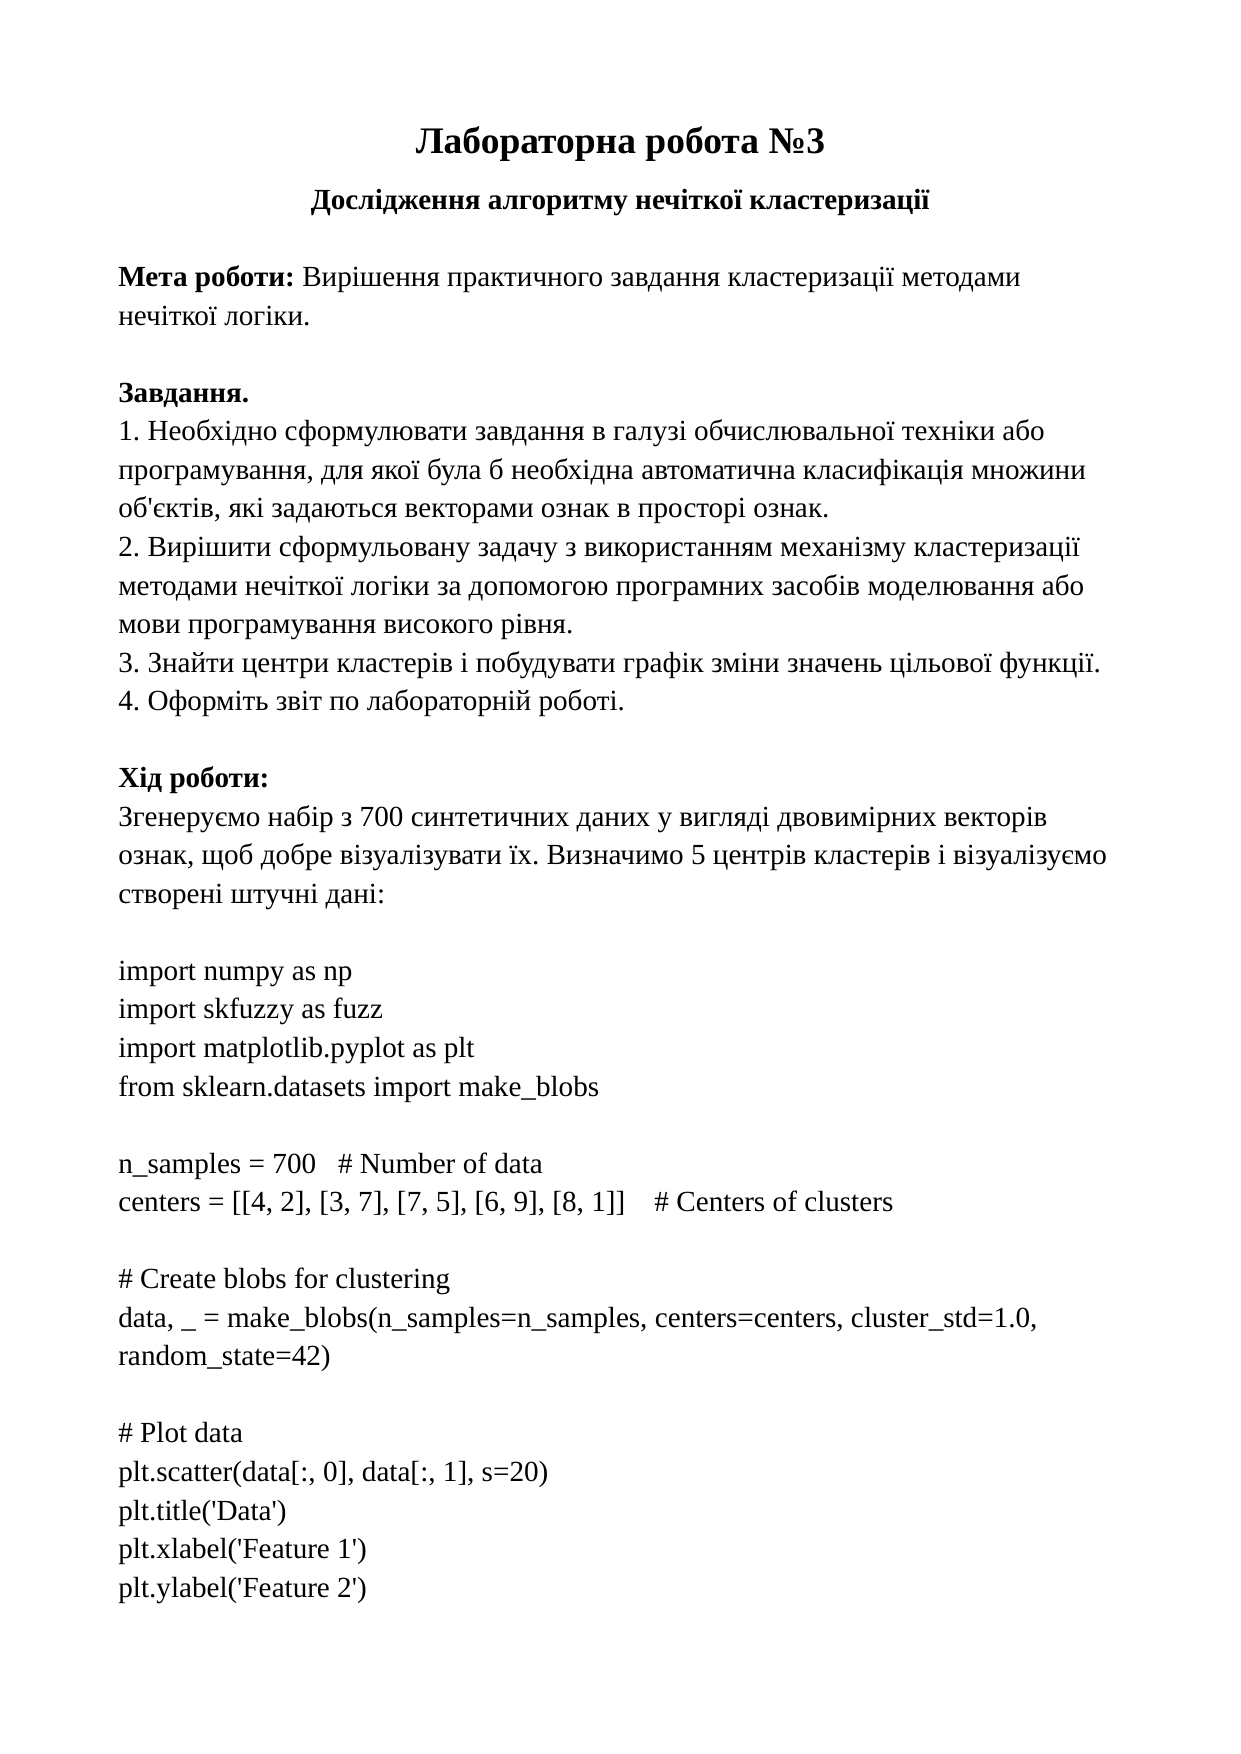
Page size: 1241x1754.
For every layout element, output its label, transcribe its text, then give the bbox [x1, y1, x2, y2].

text plt.scatter(data[:, 0], data[:, 1], s=20) [118, 1454, 1122, 1488]
text Лабораторна робота №3 [118, 118, 1122, 161]
text 2. Вирішити сформульовану задачу з використанням механізму кластеризації методами нечіткої логіки за допомогою програмних засобів моделювання або мови програмування високого рівня. [118, 529, 1122, 640]
text 3. Знайти центри кластерів і побудувати графік зміни значень цільової функції. [118, 645, 1122, 678]
text 4. Оформіть звіт по лабораторній роботі. [118, 683, 1122, 717]
text centers = [[4, 2], [3, 7], [7, 5], [6, 9], [8, 1]] # Centers of clusters [118, 1184, 1122, 1218]
text import matplotlib.pyplot as plt [118, 1030, 1122, 1064]
text data, _ = make_blobs(n_samples=n_samples, centers=centers, cluster_std=1.0, random_state=42) [118, 1300, 1122, 1372]
text plt.title('Data') [118, 1493, 1122, 1526]
text from sklearn.datasets import make_blobs [118, 1069, 1122, 1102]
text import numpy as np [118, 953, 1122, 987]
text Дослідження алгоритму нечіткої кластеризації [118, 182, 1122, 216]
text plt.xlabel('Feature 1') [118, 1531, 1122, 1565]
text plt.ylabel('Feature 2') [118, 1570, 1122, 1603]
text import skfuzzy as fuzz [118, 992, 1122, 1025]
text 1. Необхідно сформулювати завдання в галузі обчислювальної техніки або програмування, для якої була б необхідна автоматична класифікація множини об'єктів, які задаються векторами ознак в просторі ознак. [118, 413, 1122, 524]
text Завдання. [118, 375, 1122, 408]
text Згенеруємо набір з 700 синтетичних даних у вигляді двовимірних векторів ознак, щоб добре візуалізувати їх. Визначимо 5 центрів кластерів і візуалізуємо створені штучні дані: [118, 799, 1122, 909]
text # Create blobs for clustering [118, 1261, 1122, 1295]
text Мета роботи: Вирішення практичного завдання кластеризації методами нечіткої логіки. [118, 259, 1122, 331]
text n_samples = 700 # Number of data [118, 1146, 1122, 1179]
text # Plot data [118, 1416, 1122, 1449]
text Хід роботи: [118, 760, 1122, 794]
